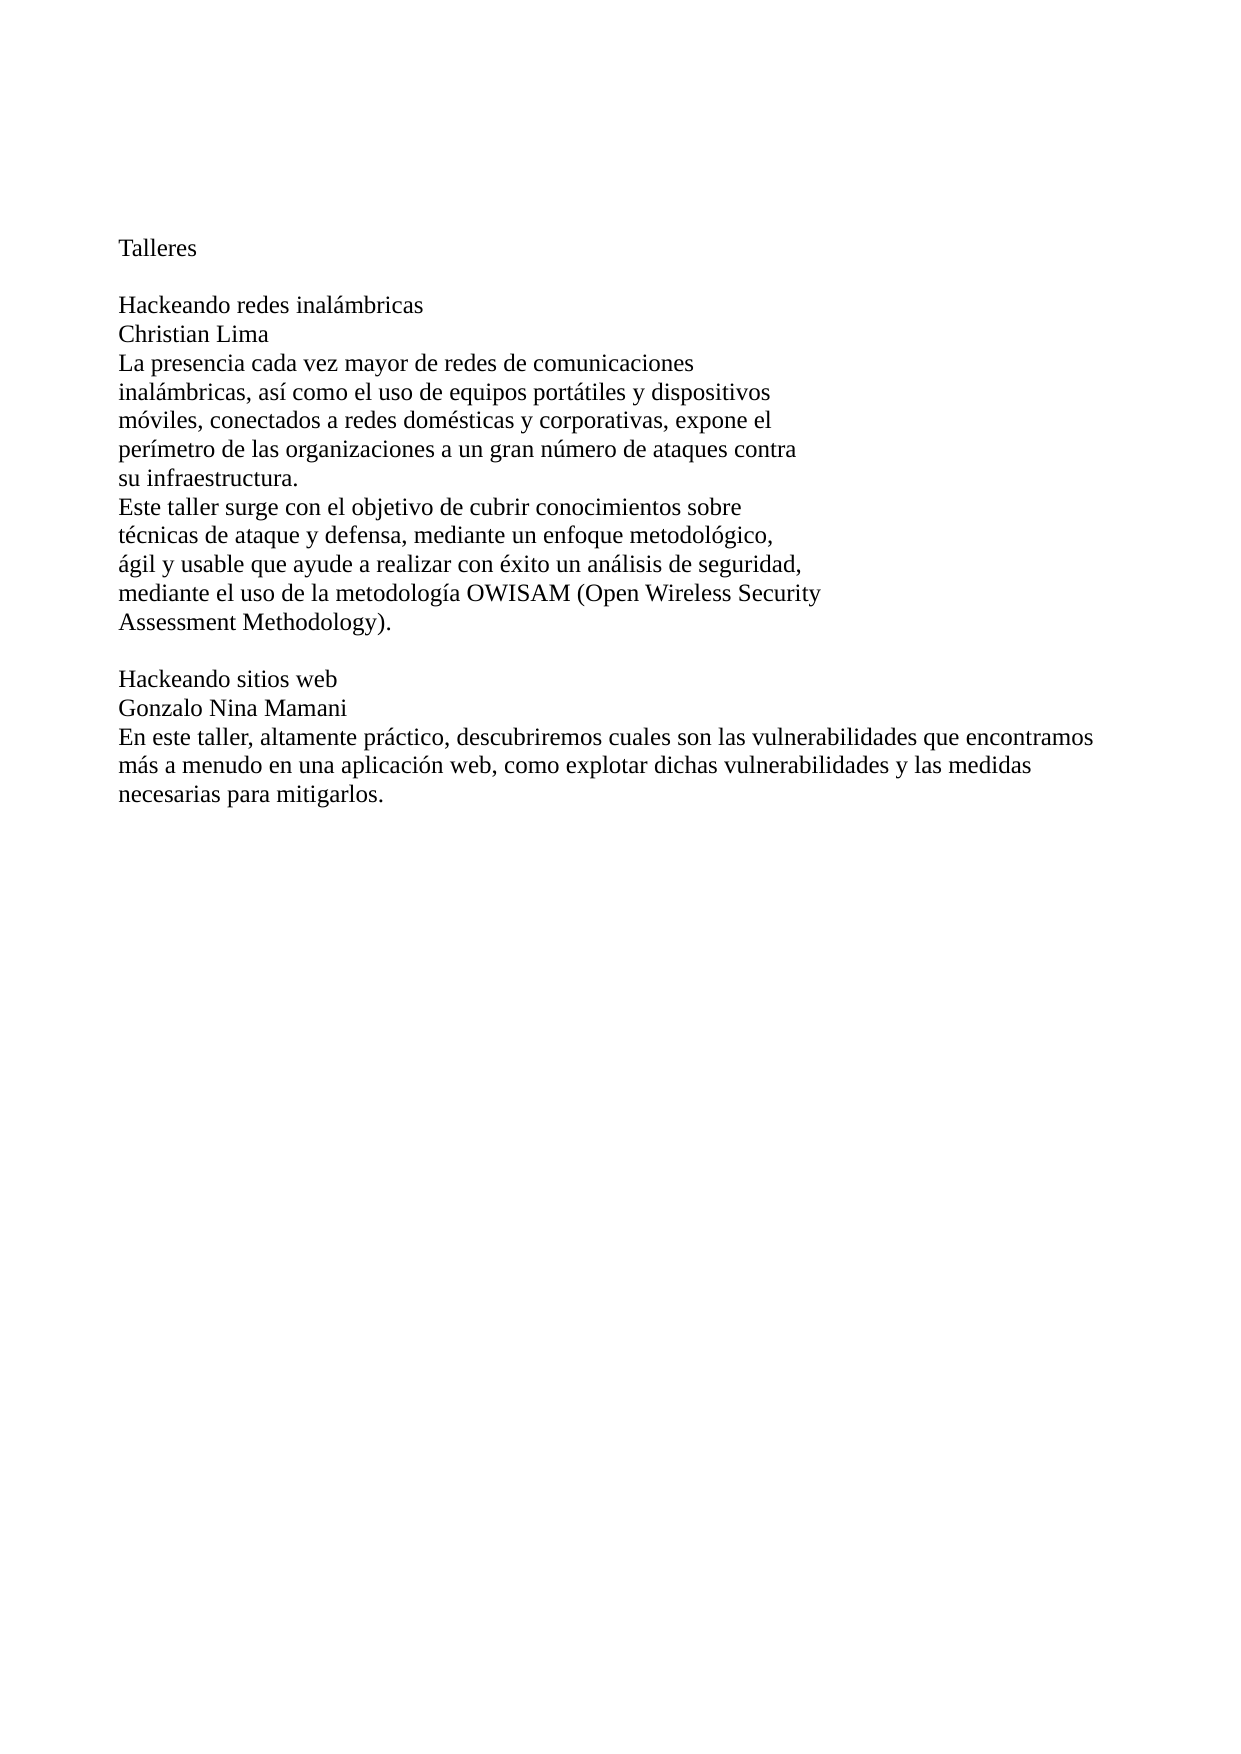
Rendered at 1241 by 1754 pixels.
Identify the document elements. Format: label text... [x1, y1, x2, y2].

text En este taller, altamente práctico, descubriremos cuales son las vulnerabilidades que encontramos más a menudo en una aplicación web, como explotar dichas vulnerabilidades y las medidas necesarias para mitigarlos. [118, 722, 1122, 808]
text su infraestructura. [118, 463, 1122, 492]
text Este taller surge con el objetivo de cubrir conocimientos sobre [118, 492, 1122, 521]
text ágil y usable que ayude a realizar con éxito un análisis de seguridad, [118, 549, 1122, 578]
text Christian Lima [118, 319, 1122, 348]
text móviles, conectados a redes domésticas y corporativas, expone el [118, 406, 1122, 434]
text mediante el uso de la metodología OWISAM (Open Wireless Security [118, 578, 1122, 607]
text La presencia cada vez mayor de redes de comunicaciones [118, 348, 1122, 377]
text perímetro de las organizaciones a un gran número de ataques contra [118, 434, 1122, 463]
text Hackeando sitios web [118, 664, 1122, 693]
text Hackeando redes inalámbricas [118, 291, 1122, 319]
text inalámbricas, así como el uso de equipos portátiles y dispositivos [118, 377, 1122, 406]
text Assessment Methodology). [118, 607, 1122, 636]
text Gonzalo Nina Mamani [118, 693, 1122, 722]
text técnicas de ataque y defensa, mediante un enfoque metodológico, [118, 521, 1122, 549]
text Talleres [118, 233, 1122, 262]
